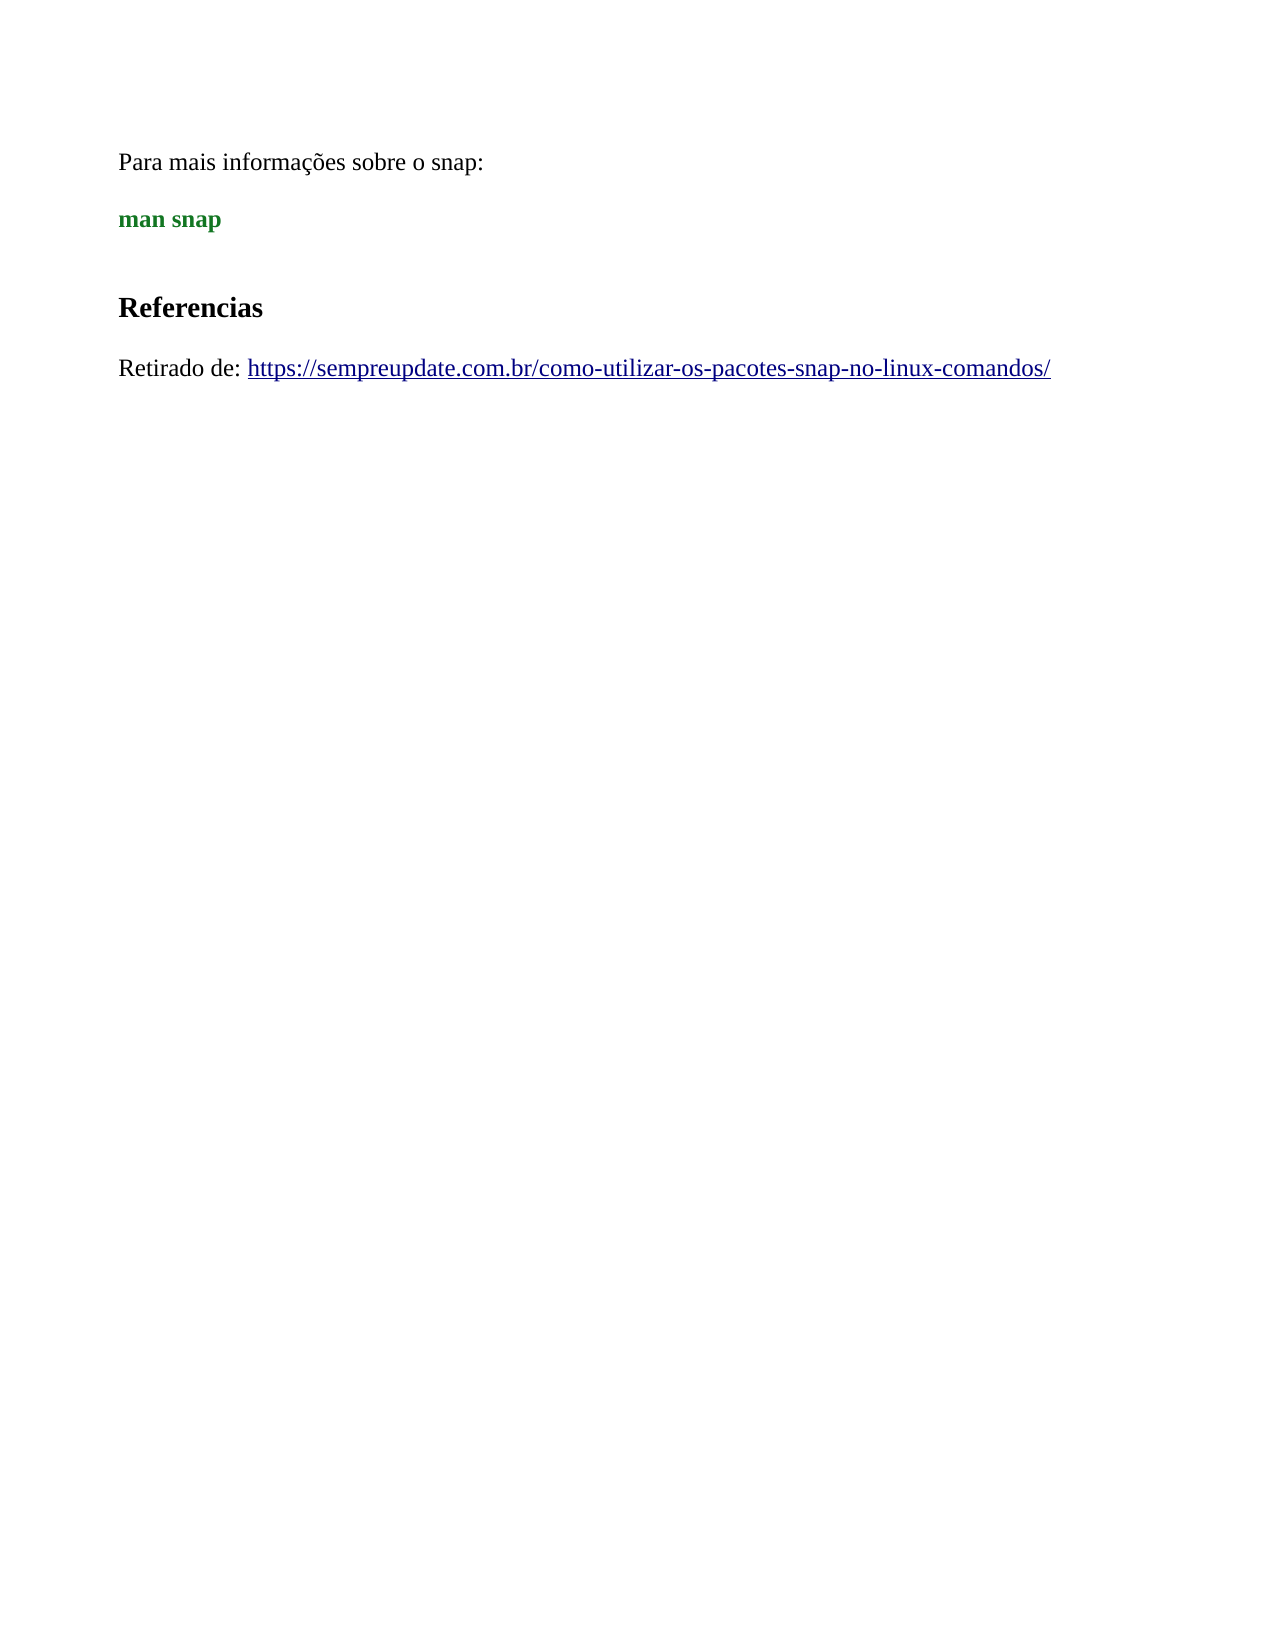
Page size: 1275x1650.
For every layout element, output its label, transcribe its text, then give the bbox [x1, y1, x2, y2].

text Referencias [118, 291, 1157, 324]
text Retirado de: https://sempreupdate.com.br/como-utilizar-os-pacotes-snap-no-linux-comandos/ [118, 353, 1157, 382]
text Para mais informações sobre o snap: [118, 147, 1157, 176]
text man snap [118, 204, 1157, 233]
